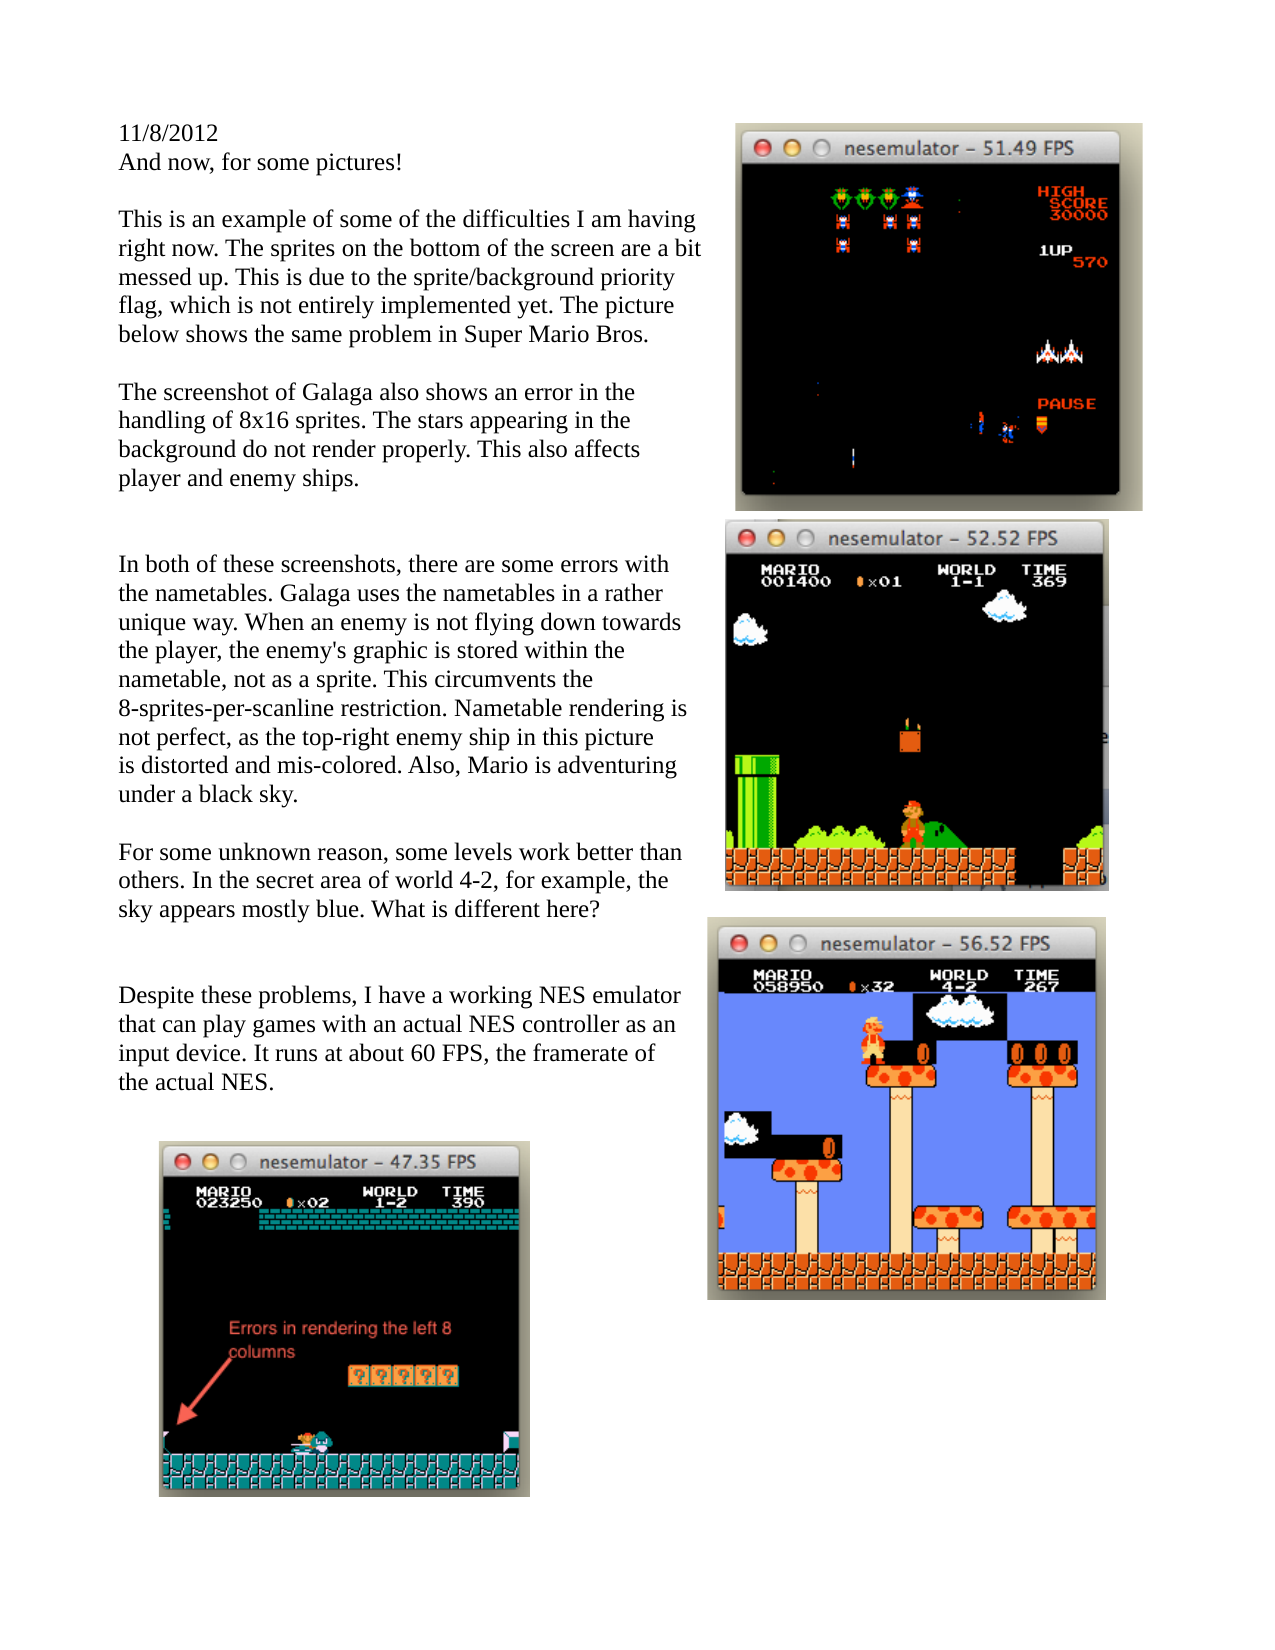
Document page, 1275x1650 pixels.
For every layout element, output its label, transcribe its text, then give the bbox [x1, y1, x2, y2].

text Despite these problems, I have a working NES emulator [118, 981, 707, 1009]
text [1109, 693, 1157, 722]
text [1109, 664, 1157, 693]
text [1109, 751, 1157, 779]
text [1109, 636, 1157, 664]
text flag, which is not entirely implemented yet. The picture [118, 291, 735, 319]
text unique way. When an enemy is not flying down towards [118, 607, 725, 636]
text the player, the enemy's graphic is stored within the [118, 636, 725, 664]
text [1109, 779, 1157, 808]
text messed up. This is due to the sprite/background priority [118, 262, 735, 291]
text For some unknown reason, some levels work better than [118, 837, 725, 866]
text handling of 8x16 sprites. The stars appearing in the [118, 406, 735, 434]
text [1106, 1009, 1157, 1038]
text [1106, 1038, 1157, 1067]
text background do not render properly. This also affects [118, 434, 735, 463]
text [1109, 549, 1157, 578]
text that can play games with an actual NES controller as an [118, 1009, 707, 1038]
text The screenshot of Galaga also shows an error in the [118, 377, 735, 406]
text others. In the secret area of world 4-2, for example, the [118, 866, 1157, 894]
text 11/8/2012 [118, 118, 1157, 147]
text In both of these screenshots, there are some errors with [118, 549, 725, 578]
text [1109, 607, 1157, 636]
picture [735, 123, 1143, 511]
text under a black sky. [118, 779, 725, 808]
text player and enemy ships. [118, 463, 735, 492]
text the actual NES. [118, 1067, 707, 1096]
text the nametables. Galaga uses the nametables in a rather [118, 578, 725, 607]
text 8-sprites-per-scanline restriction. Nametable rendering is [118, 693, 725, 722]
picture [725, 519, 1109, 891]
text [1109, 837, 1157, 866]
picture [158, 1141, 530, 1497]
text below shows the same problem in Super Mario Bros. [118, 319, 735, 348]
text is distorted and mis-colored. Also, Mario is adventuring [118, 751, 725, 779]
text This is an example of some of the difficulties I am having [118, 204, 735, 233]
text nametable, not as a sprite. This circumvents the [118, 664, 725, 693]
text input device. It runs at about 60 FPS, the framerate of [118, 1038, 707, 1067]
text And now, for some pictures! [118, 147, 735, 176]
text [1106, 1067, 1157, 1096]
picture [707, 917, 1106, 1300]
text right now. The sprites on the bottom of the screen are a bit [118, 233, 735, 262]
text [1106, 981, 1157, 1009]
text [1109, 578, 1157, 607]
text [1109, 722, 1157, 751]
text not perfect, as the top-right enemy ship in this picture [118, 722, 725, 751]
text sky appears mostly blue. What is different here? [118, 894, 1157, 923]
